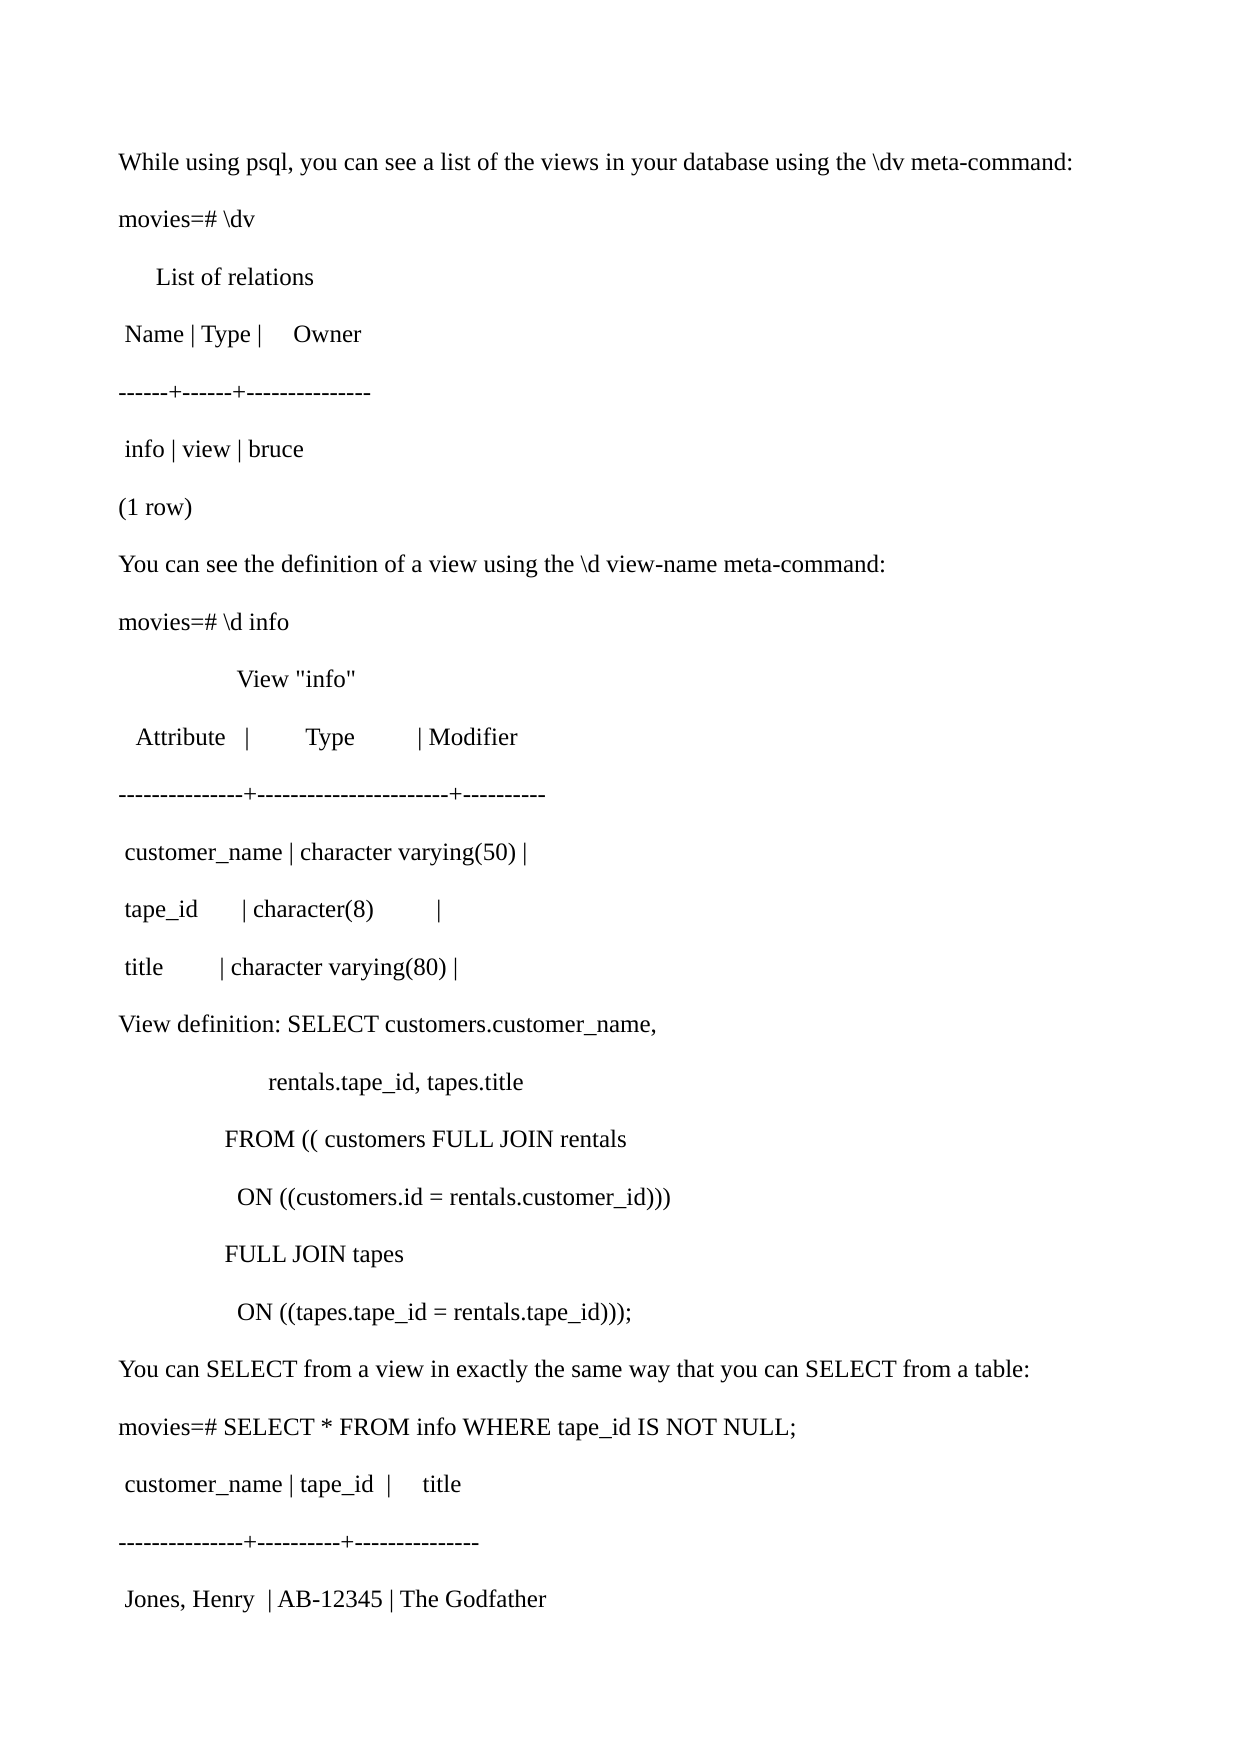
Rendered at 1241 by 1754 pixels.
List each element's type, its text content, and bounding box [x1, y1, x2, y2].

text List of relations [118, 262, 1122, 291]
text movies=# SELECT * FROM info WHERE tape_id IS NOT NULL; [118, 1412, 1122, 1441]
text Name | Type | Owner [118, 319, 1122, 348]
text ---------------+----------+--------------- [118, 1527, 1122, 1556]
text info | view | bruce [118, 434, 1122, 463]
text (1 row) [118, 492, 1122, 521]
text movies=# \d info [118, 607, 1122, 636]
text ON ((tapes.tape_id = rentals.tape_id))); [118, 1297, 1122, 1326]
text customer_name | tape_id | title [118, 1469, 1122, 1498]
text FULL JOIN tapes [118, 1239, 1122, 1268]
text ------+------+--------------- [118, 377, 1122, 406]
text View "info" [118, 664, 1122, 693]
text title | character varying(80) | [118, 952, 1122, 981]
text View definition: SELECT customers.customer_name, [118, 1009, 1122, 1038]
text customer_name | character varying(50) | [118, 837, 1122, 866]
text While using psql, you can see a list of the views in your database using the \dv meta-command: [118, 147, 1122, 176]
text Jones, Henry | AB-12345 | The Godfather [118, 1584, 1122, 1613]
text movies=# \dv [118, 204, 1122, 233]
text You can see the definition of a view using the \d view-name meta-command: [118, 549, 1122, 578]
text Attribute | Type | Modifier [118, 722, 1122, 751]
text ---------------+-----------------------+---------- [118, 779, 1122, 808]
text tape_id | character(8) | [118, 894, 1122, 923]
text ON ((customers.id = rentals.customer_id))) [118, 1182, 1122, 1211]
text FROM (( customers FULL JOIN rentals [118, 1124, 1122, 1153]
text You can SELECT from a view in exactly the same way that you can SELECT from a table: [118, 1354, 1122, 1383]
text rentals.tape_id, tapes.title [118, 1067, 1122, 1096]
